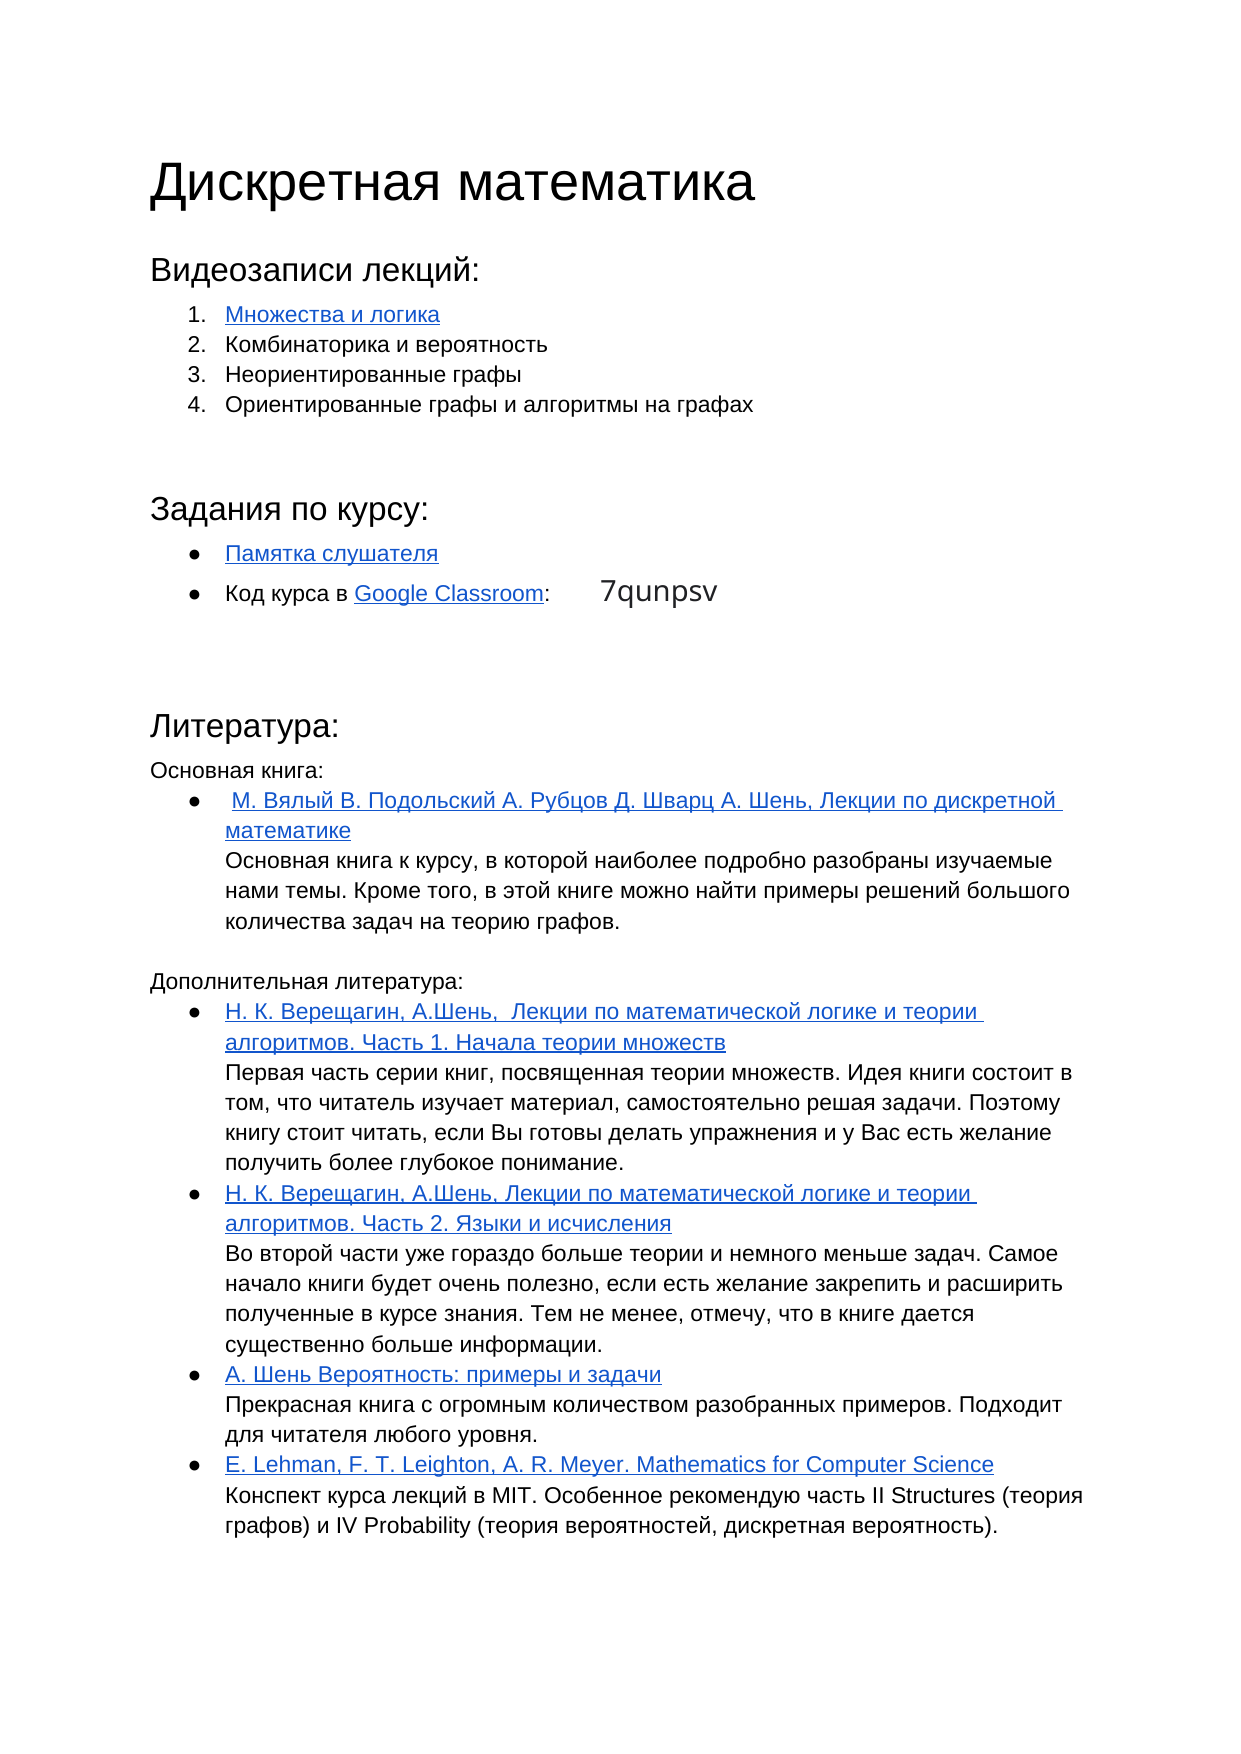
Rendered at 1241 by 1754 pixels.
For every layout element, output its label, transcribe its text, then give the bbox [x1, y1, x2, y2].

subtitle Задания по курсу: [150, 489, 1090, 528]
subtitle Видеозаписи лекций: [150, 250, 1090, 288]
list А. Шень Вероятность: примеры и задачи [187, 1361, 1090, 1387]
text Во второй части уже гораздо больше теории и немного меньше задач. Самое начало книги будет очень полезно, если есть желание закрепить и расширить полученные в курсе знания. Тем не менее, отмечу, что в книге дается существенно больше информации. [225, 1240, 1090, 1357]
text Конспект курса лекций в MIT. Особенное рекомендую часть II Structures (теория графов) и IV Probability (теория вероятностей, дискретная вероятность). [225, 1482, 1090, 1538]
text Основная книга: [150, 757, 1090, 783]
list Н. К. Верещагин, А.Шень, Лекции по математической логике и теории алгоритмов. Часть 2. Языки и исчисления [187, 1179, 1090, 1236]
text Прекрасная книга с огромным количеством разобранных примеров. Подходит для читателя любого уровня. [225, 1391, 1090, 1448]
text Основная книга к курсу, в которой наиболее подробно разобраны изучаемые нами темы. Кроме того, в этой книге можно найти примеры решений большого количества задач на теорию графов. [225, 847, 1090, 934]
text Дополнительная литература: [150, 968, 1090, 994]
title Дискретная математика [150, 150, 1090, 212]
text Первая часть серии книг, посвященная теории множеств. Идея книги состоит в том, что читатель изучает материал, самостоятельно решая задачи. Поэтому книгу стоит читать, если Вы готовы делать упражнения и у Вас есть желание получить более глубокое понимание. [225, 1059, 1090, 1176]
list М. Вялый В. Подольский А. Рубцов Д. Шварц А. Шень, Лекции по дискретной математике [187, 787, 1090, 843]
list Неориентированные графы [187, 361, 1090, 387]
list Множества и логика [187, 301, 1090, 327]
list E. Lehman, F. T. Leighton, A. R. Meyer. Mathematics for Computer Science [187, 1451, 1090, 1478]
list Ориентированные графы и алгоритмы на графах [187, 391, 1090, 448]
list Код курса в Google Classroom: 7qunpsv [187, 570, 1090, 610]
subtitle Литература: [150, 706, 1090, 744]
list Н. К. Верещагин, А.Шень, Лекции по математической логике и теории алгоритмов. Часть 1. Начала теории множеств [187, 998, 1090, 1055]
list Комбинаторика и вероятность [187, 331, 1090, 357]
list Памятка слушателя [187, 540, 1090, 567]
